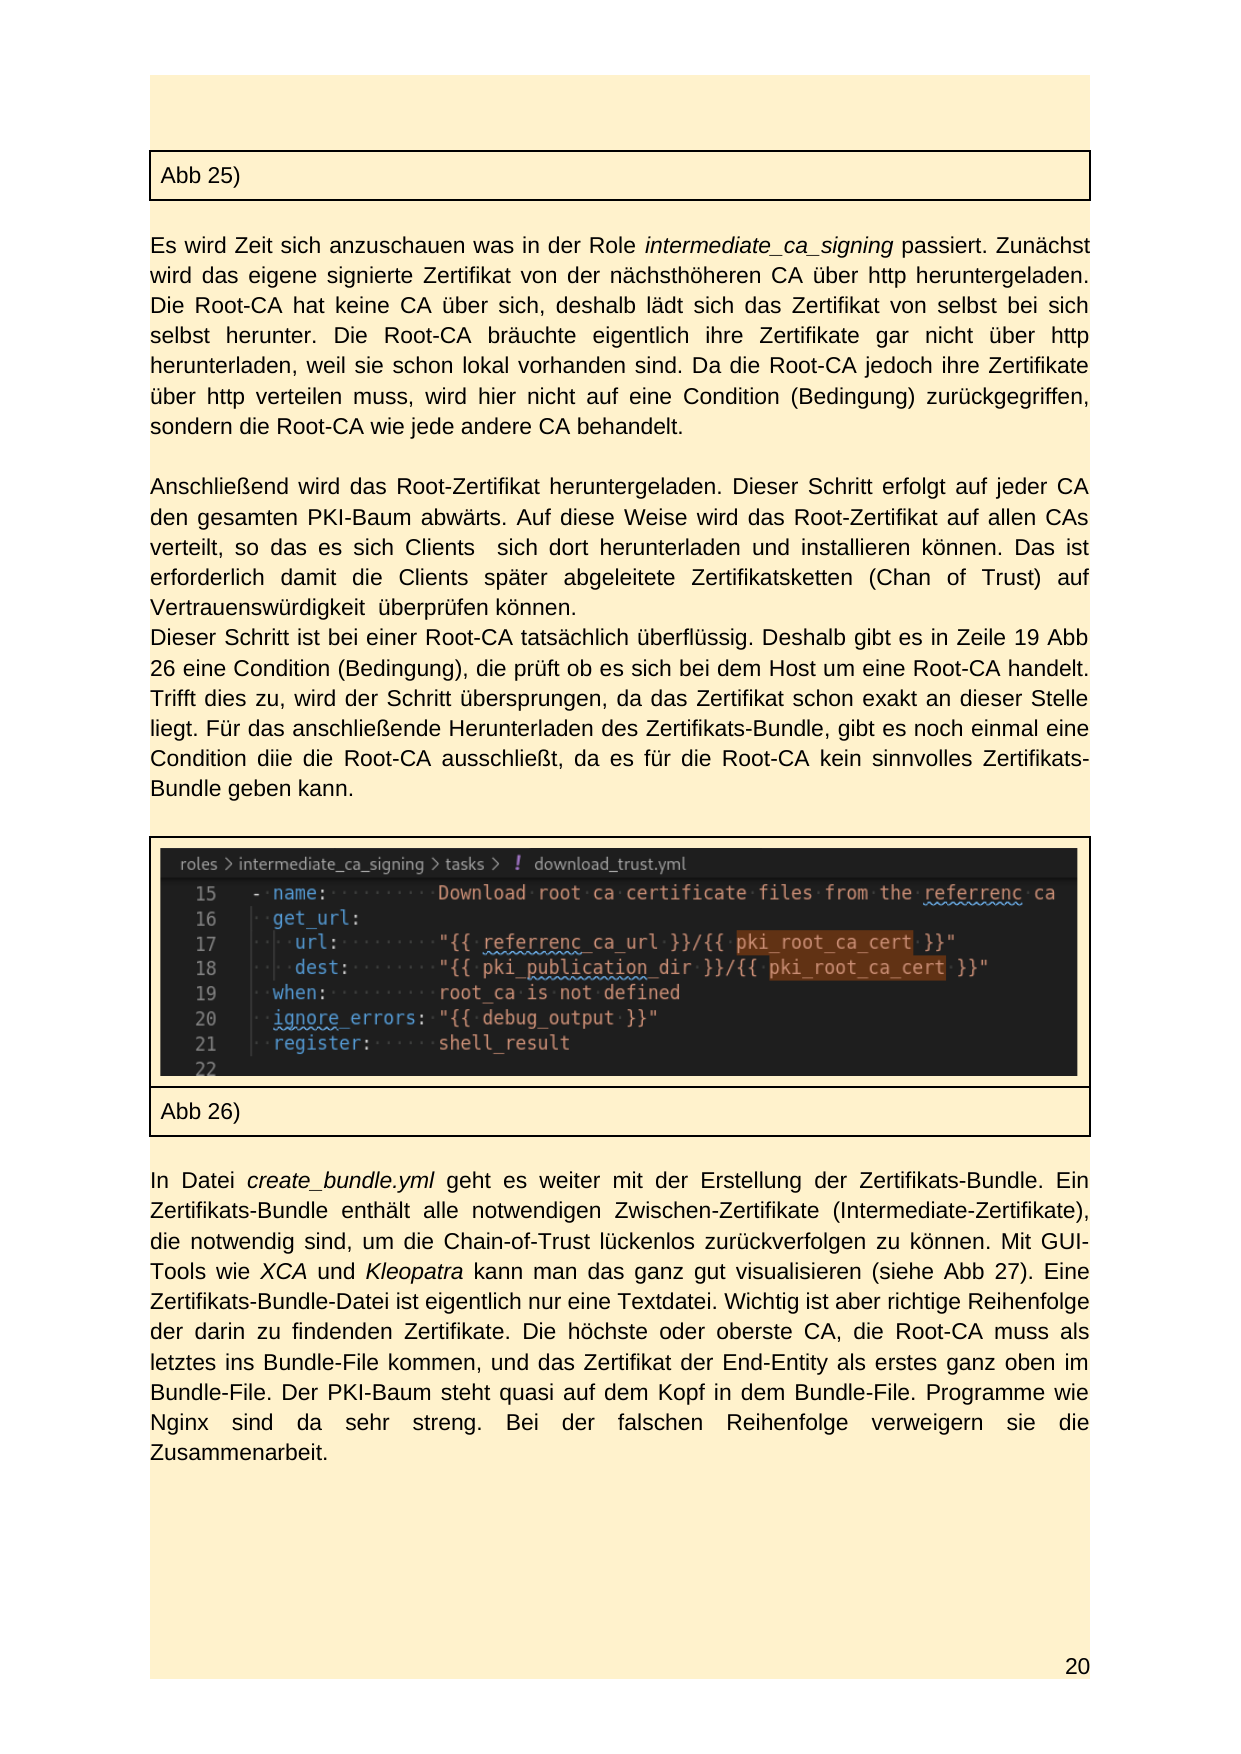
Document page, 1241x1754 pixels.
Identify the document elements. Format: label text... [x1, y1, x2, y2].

text Es wird Zeit sich anzuschauen was in der Role intermediate_ca_signing passiert. Zunächst wird das eigene signierte Zertifikat von der nächsthöheren CA über http heruntergeladen. Die Root-CA hat keine CA über sich, deshalb lädt sich das Zertifikat von selbst bei sich selbst herunter. Die Root-CA bräuchte eigentlich ihre Zertifikate gar nicht über http herunterladen, weil sie schon lokal vorhanden sind. Da die Root-CA jedoch ihre Zertifikate über http verteilen muss, wird hier nicht auf eine Condition (Bedingung) zurückgegriffen, sondern die Root-CA wie jede andere CA behandelt. [150, 232, 1090, 439]
picture [160, 848, 1078, 1076]
text In Datei create_bundle.yml geht es weiter mit der Erstellung der Zertifikats-Bundle. Ein Zertifikats-Bundle enthält alle notwendigen Zwischen-Zertifikate (Intermediate-Zertifikate), die notwendig sind, um die Chain-of-Trust lückenlos zurückverfolgen zu können. Mit GUI-Tools wie XCA und Kleopatra kann man das ganz gut visualisieren (siehe Abb 27). Eine Zertifikats-Bundle-Datei ist eigentlich nur eine Textdatei. Wichtig ist aber richtige Reihenfolge der darin zu findenden Zertifikate. Die höchste oder oberste CA, die Root-CA muss als letztes ins Bundle-File kommen, und das Zertifikat der End-Entity als erstes ganz oben im Bundle-File. Der PKI-Baum steht quasi auf dem Kopf in dem Bundle-File. Programme wie Nginx sind da sehr streng. Bei der falschen Reihenfolge verweigern sie die Zusammenarbeit. [150, 1167, 1090, 1466]
text Dieser Schritt ist bei einer Root-CA tatsächlich überflüssig. Deshalb gibt es in Zeile 19 Abb 26 eine Condition (Bedingung), die prüft ob es sich bei dem Host um eine Root-CA handelt. Trifft dies zu, wird der Schritt übersprungen, da das Zertifikat schon exakt an dieser Stelle liegt. Für das anschließende Herunterladen des Zertifikats-Bundle, gibt es noch einmal eine Condition diie die Root-CA ausschließt, da es für die Root-CA kein sinnvolles Zertifikats-Bundle geben kann. [150, 624, 1090, 802]
table_cell Abb 25) [151, 152, 1089, 199]
text Anschließend wird das Root-Zertifikat heruntergeladen. Dieser Schritt erfolgt auf jeder CA den gesamten PKI-Baum abwärts. Auf diese Weise wird das Root-Zertifikat auf allen CAs verteilt, so das es sich Clients sich dort herunterladen und installieren können. Das ist erforderlich damit die Clients später abgeleitete Zertifikatsketten (Chan of Trust) auf Vertrauenswürdigkeit überprüfen können. [150, 473, 1090, 620]
table_header [151, 838, 1089, 1086]
table_cell Abb 26) [151, 1088, 1089, 1135]
